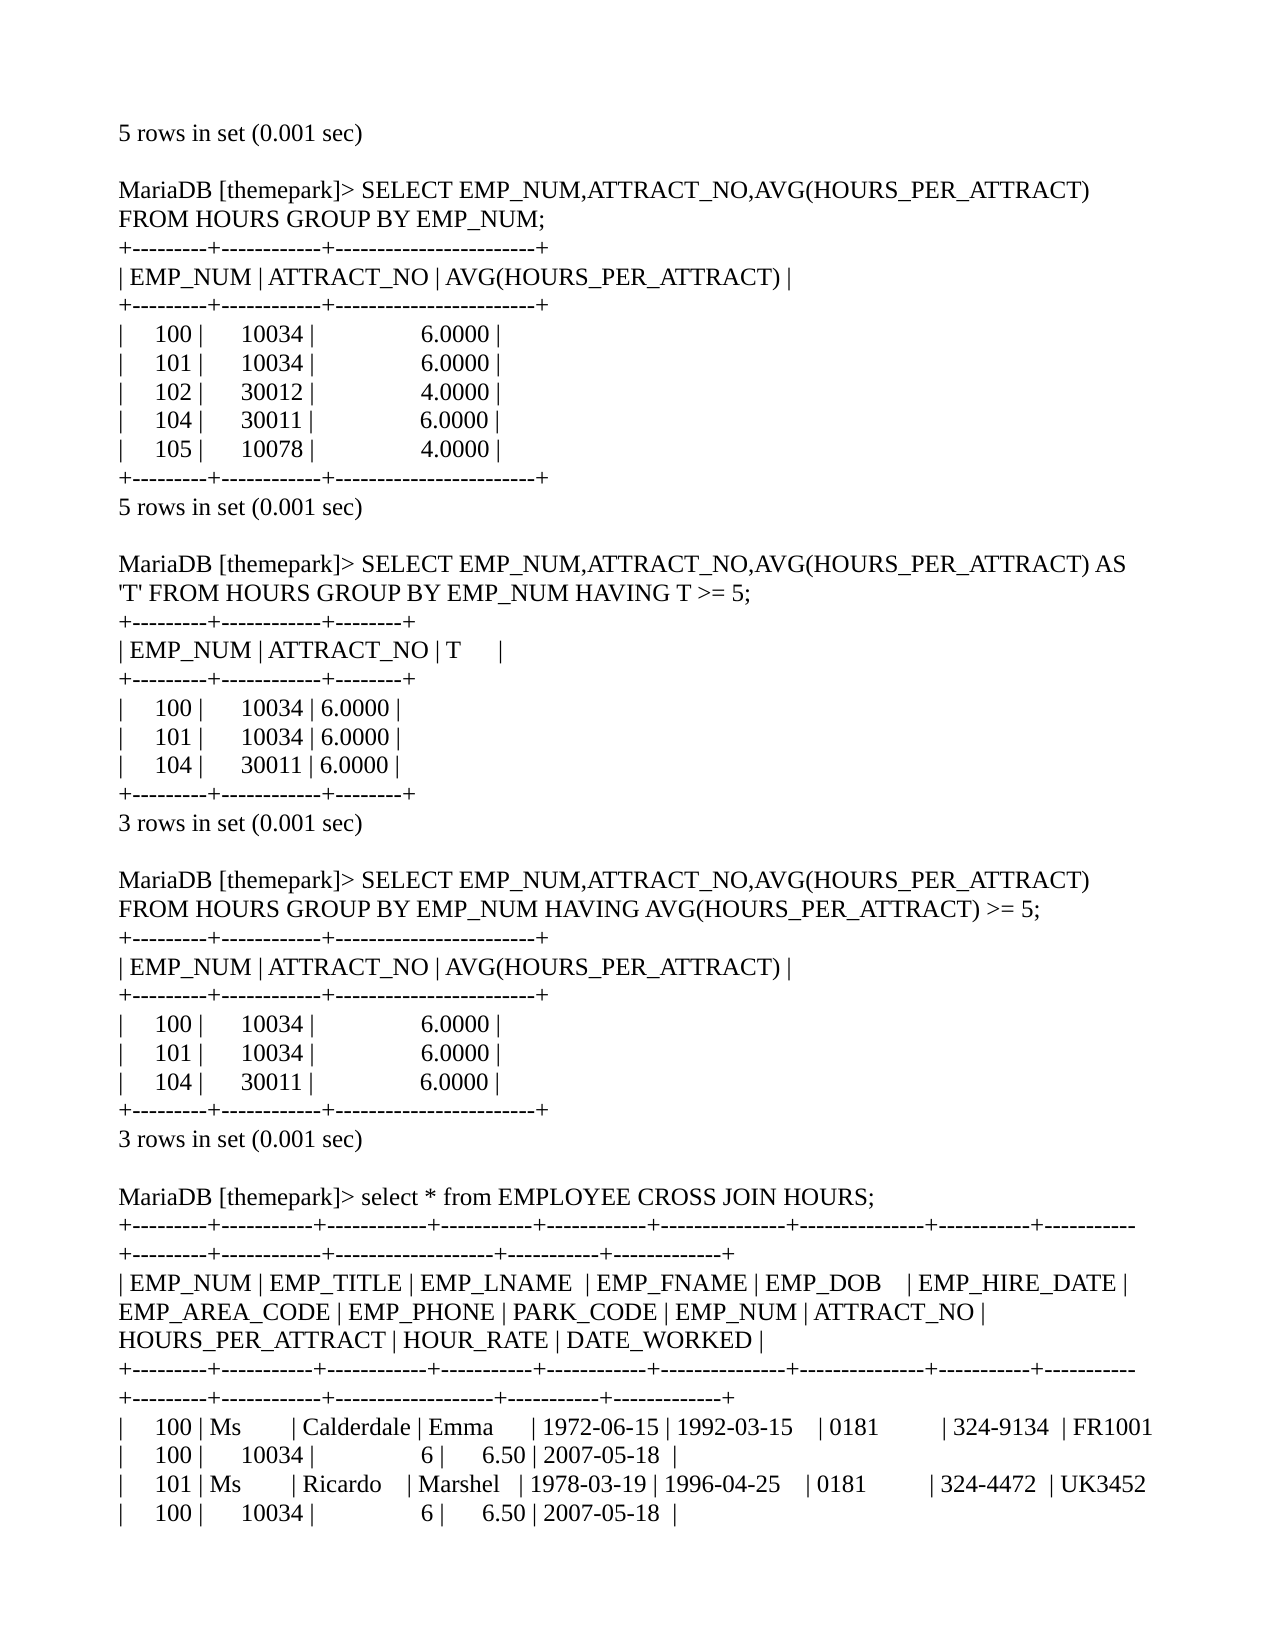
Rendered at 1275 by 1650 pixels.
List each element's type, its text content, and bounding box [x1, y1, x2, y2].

text +---------+------------+--------+ [118, 779, 1157, 808]
text | 101 | 10034 | 6.0000 | [118, 348, 1157, 377]
text 3 rows in set (0.001 sec) [118, 808, 1157, 837]
text | EMP_NUM | ATTRACT_NO | AVG(HOURS_PER_ATTRACT) | [118, 262, 1157, 291]
text +---------+------------+------------------------+ [118, 233, 1157, 262]
text | EMP_NUM | ATTRACT_NO | T | [118, 636, 1157, 664]
text | EMP_NUM | ATTRACT_NO | AVG(HOURS_PER_ATTRACT) | [118, 952, 1157, 981]
text MariaDB [themepark]> SELECT EMP_NUM,ATTRACT_NO,AVG(HOURS_PER_ATTRACT) FROM HOURS GROUP BY EMP_NUM; [118, 176, 1157, 233]
text MariaDB [themepark]> SELECT EMP_NUM,ATTRACT_NO,AVG(HOURS_PER_ATTRACT) FROM HOURS GROUP BY EMP_NUM HAVING AVG(HOURS_PER_ATTRACT) >= 5; [118, 866, 1157, 923]
text | 105 | 10078 | 4.0000 | [118, 434, 1157, 463]
text | 100 | 10034 | 6.0000 | [118, 319, 1157, 348]
text +---------+------------+------------------------+ [118, 1096, 1157, 1124]
text MariaDB [themepark]> SELECT EMP_NUM,ATTRACT_NO,AVG(HOURS_PER_ATTRACT) AS 'T' FROM HOURS GROUP BY EMP_NUM HAVING T >= 5; [118, 549, 1157, 607]
text +---------+------------+------------------------+ [118, 291, 1157, 319]
text | EMP_NUM | EMP_TITLE | EMP_LNAME | EMP_FNAME | EMP_DOB | EMP_HIRE_DATE | EMP_AREA_CODE | EMP_PHONE | PARK_CODE | EMP_NUM | ATTRACT_NO | HOURS_PER_ATTRACT | HOUR_RATE | DATE_WORKED | [118, 1268, 1157, 1354]
text | 100 | 10034 | 6.0000 | [118, 1009, 1157, 1038]
text +---------+-----------+------------+-----------+------------+---------------+---------------+-----------+-----------+---------+------------+-------------------+-----------+-------------+ [118, 1211, 1157, 1268]
text | 101 | 10034 | 6.0000 | [118, 1038, 1157, 1067]
text | 101 | 10034 | 6.0000 | [118, 722, 1157, 751]
text +---------+------------+--------+ [118, 664, 1157, 693]
text 5 rows in set (0.001 sec) [118, 492, 1157, 521]
text | 104 | 30011 | 6.0000 | [118, 751, 1157, 779]
text 5 rows in set (0.001 sec) [118, 118, 1157, 147]
text +---------+------------+------------------------+ [118, 981, 1157, 1009]
text MariaDB [themepark]> select * from EMPLOYEE CROSS JOIN HOURS; [118, 1182, 1157, 1211]
text | 104 | 30011 | 6.0000 | [118, 406, 1157, 434]
text +---------+-----------+------------+-----------+------------+---------------+---------------+-----------+-----------+---------+------------+-------------------+-----------+-------------+ [118, 1354, 1157, 1412]
text +---------+------------+------------------------+ [118, 923, 1157, 952]
text | 100 | Ms | Calderdale | Emma | 1972-06-15 | 1992-03-15 | 0181 | 324-9134 | FR1001 | 100 | 10034 | 6 | 6.50 | 2007-05-18 | [118, 1412, 1157, 1469]
text | 101 | Ms | Ricardo | Marshel | 1978-03-19 | 1996-04-25 | 0181 | 324-4472 | UK3452 | 100 | 10034 | 6 | 6.50 | 2007-05-18 | [118, 1469, 1157, 1527]
text +---------+------------+------------------------+ [118, 463, 1157, 492]
text +---------+------------+--------+ [118, 607, 1157, 636]
text | 104 | 30011 | 6.0000 | [118, 1067, 1157, 1096]
text 3 rows in set (0.001 sec) [118, 1124, 1157, 1153]
text | 102 | 30012 | 4.0000 | [118, 377, 1157, 406]
text | 100 | 10034 | 6.0000 | [118, 693, 1157, 722]
